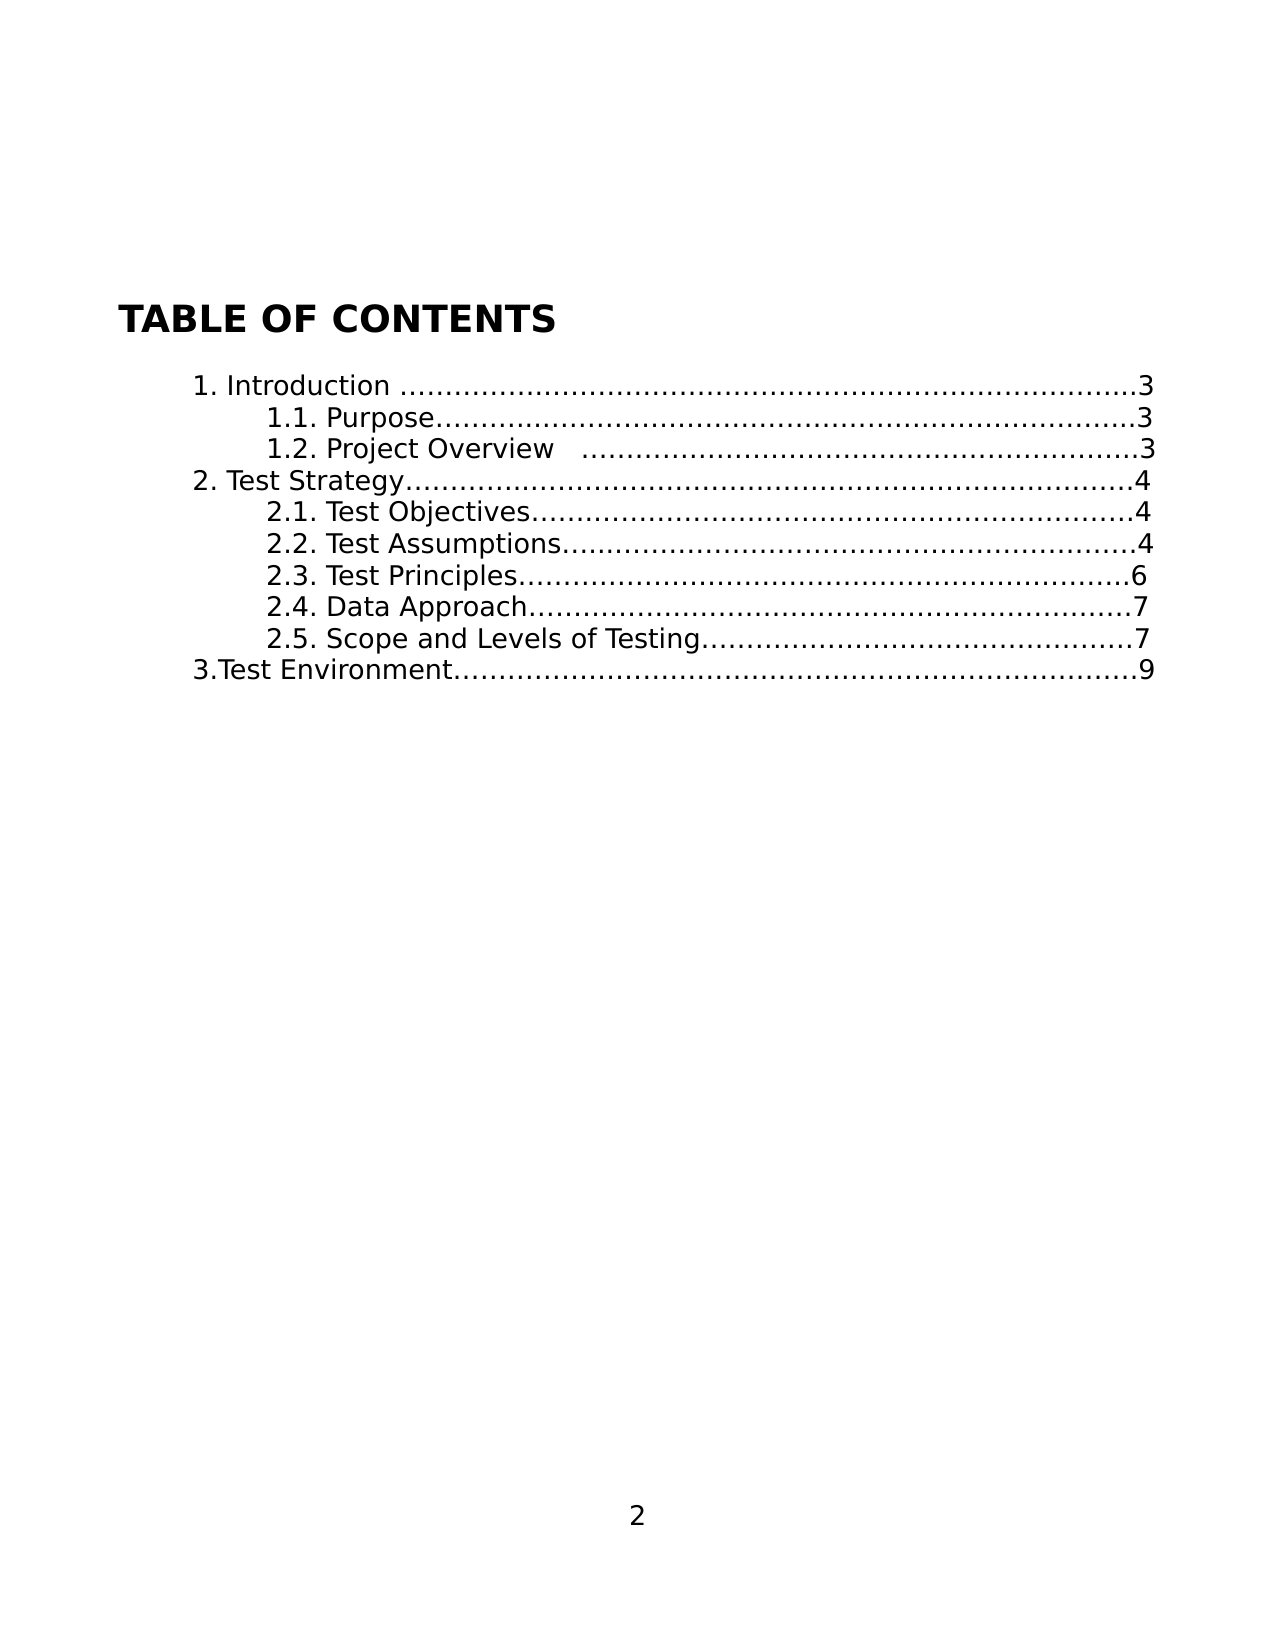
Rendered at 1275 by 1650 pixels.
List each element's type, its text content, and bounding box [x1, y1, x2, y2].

text 3.Test Environment………………………………………………………………….9 [118, 654, 1185, 686]
text TABLE OF CONTENTS [118, 298, 1157, 341]
text 2.4. Data Approach………………………………………………………….7 [118, 591, 1185, 623]
text 2.2. Test Assumptions…...………………………………………………….4 [118, 528, 1157, 560]
text 1. Introduction …………….………………………………………………………...3 [118, 370, 1185, 402]
text 2.1. Test Objectives…….……………………………………………………4 [118, 497, 1185, 528]
text 2.3. Test Principles…………………………………………………………..6 [118, 560, 1185, 591]
text 2.5. Scope and Levels of Testing…………………………………………7 [118, 623, 1185, 654]
text 1.2. Project Overview ……………………………………………………..3 [118, 433, 1185, 465]
text 2. Test Strategy…………..………………………………………………………….4 [118, 465, 1185, 497]
text 1.1. Purpose………...………………………………………………………...3 [118, 402, 1185, 433]
